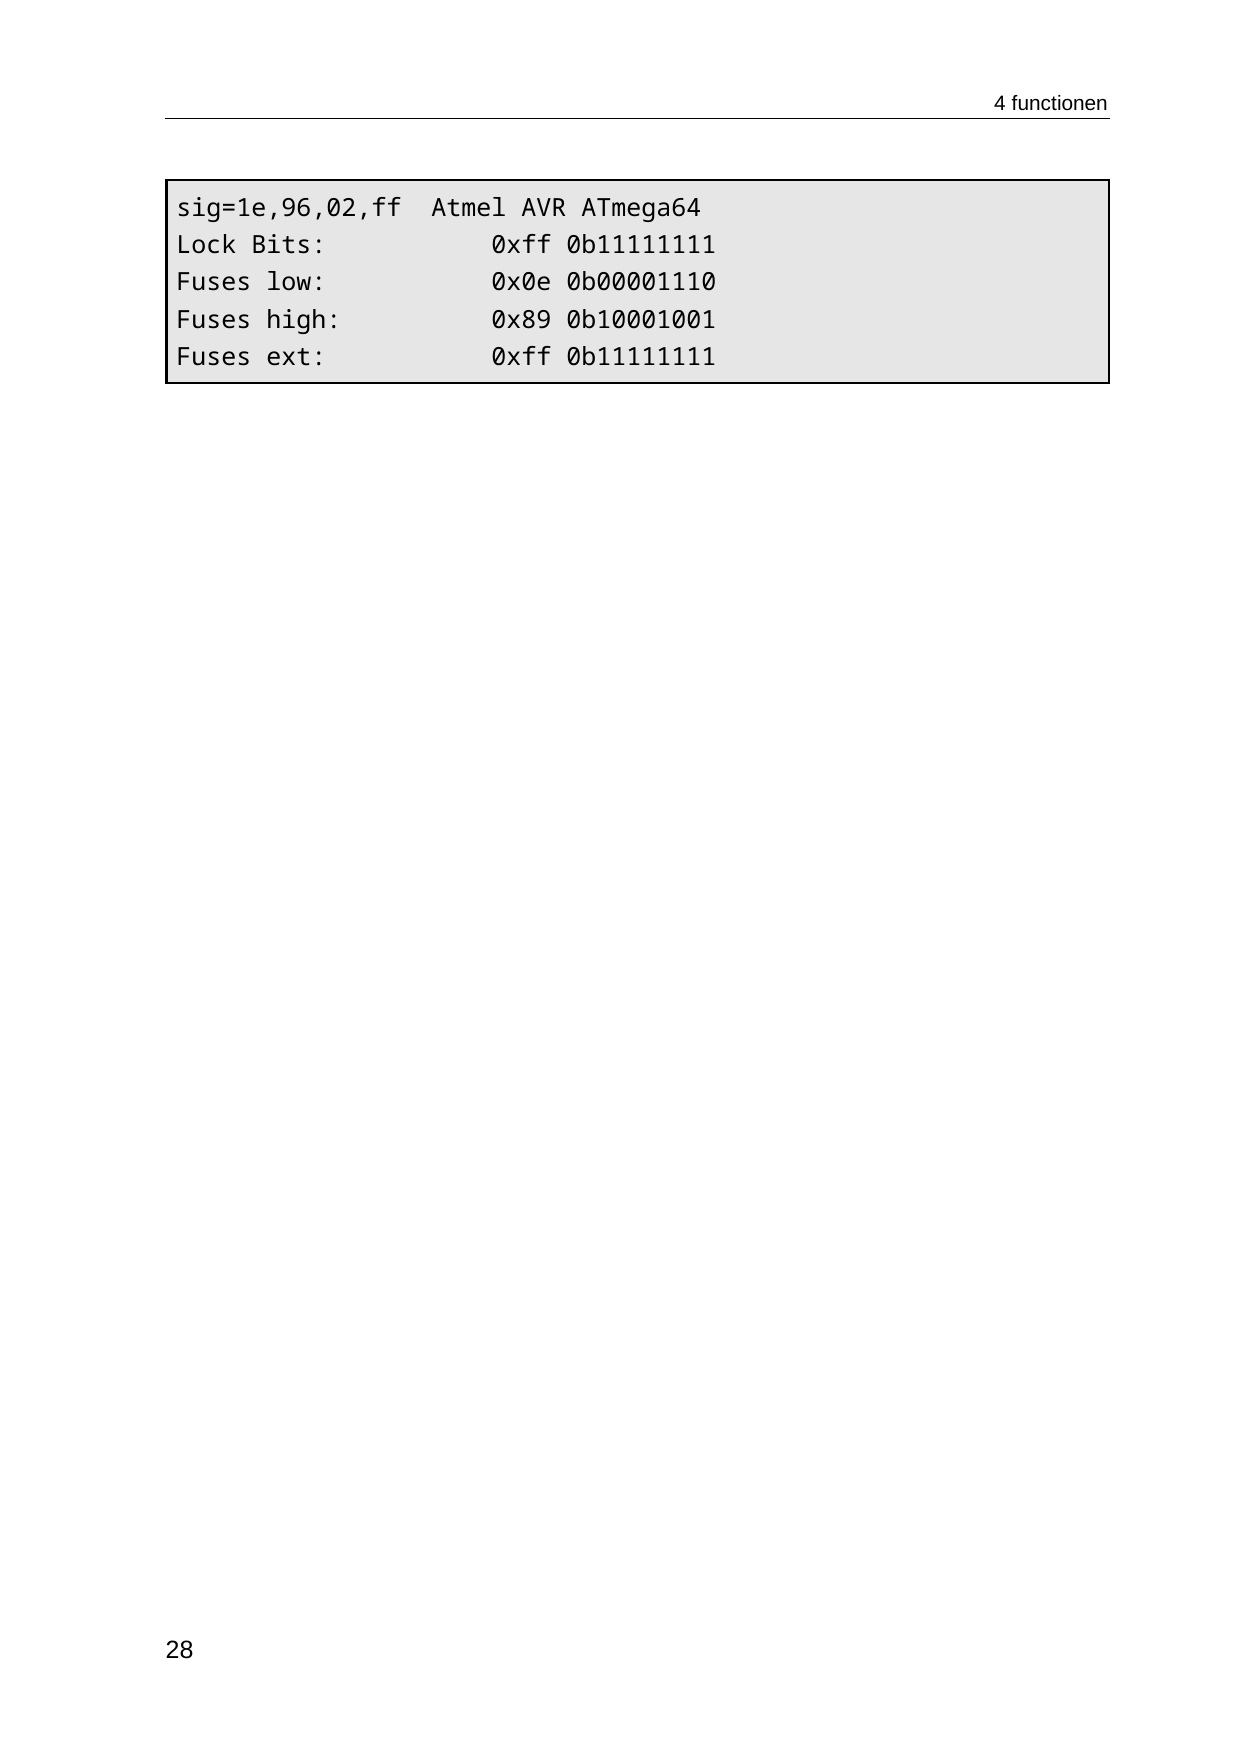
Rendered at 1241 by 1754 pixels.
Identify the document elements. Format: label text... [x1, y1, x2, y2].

text Fuses low: 0x0e 0b00001110 [168, 253, 1108, 291]
text sig=1e,96,02,ff Atmel AVR ATmega64 [168, 181, 1108, 216]
text Fuses high: 0x89 0b10001001 [168, 291, 1108, 328]
text Lock Bits: 0xff 0b11111111 [168, 216, 1108, 253]
text Fuses ext: 0xff 0b11111111 [168, 328, 1108, 382]
